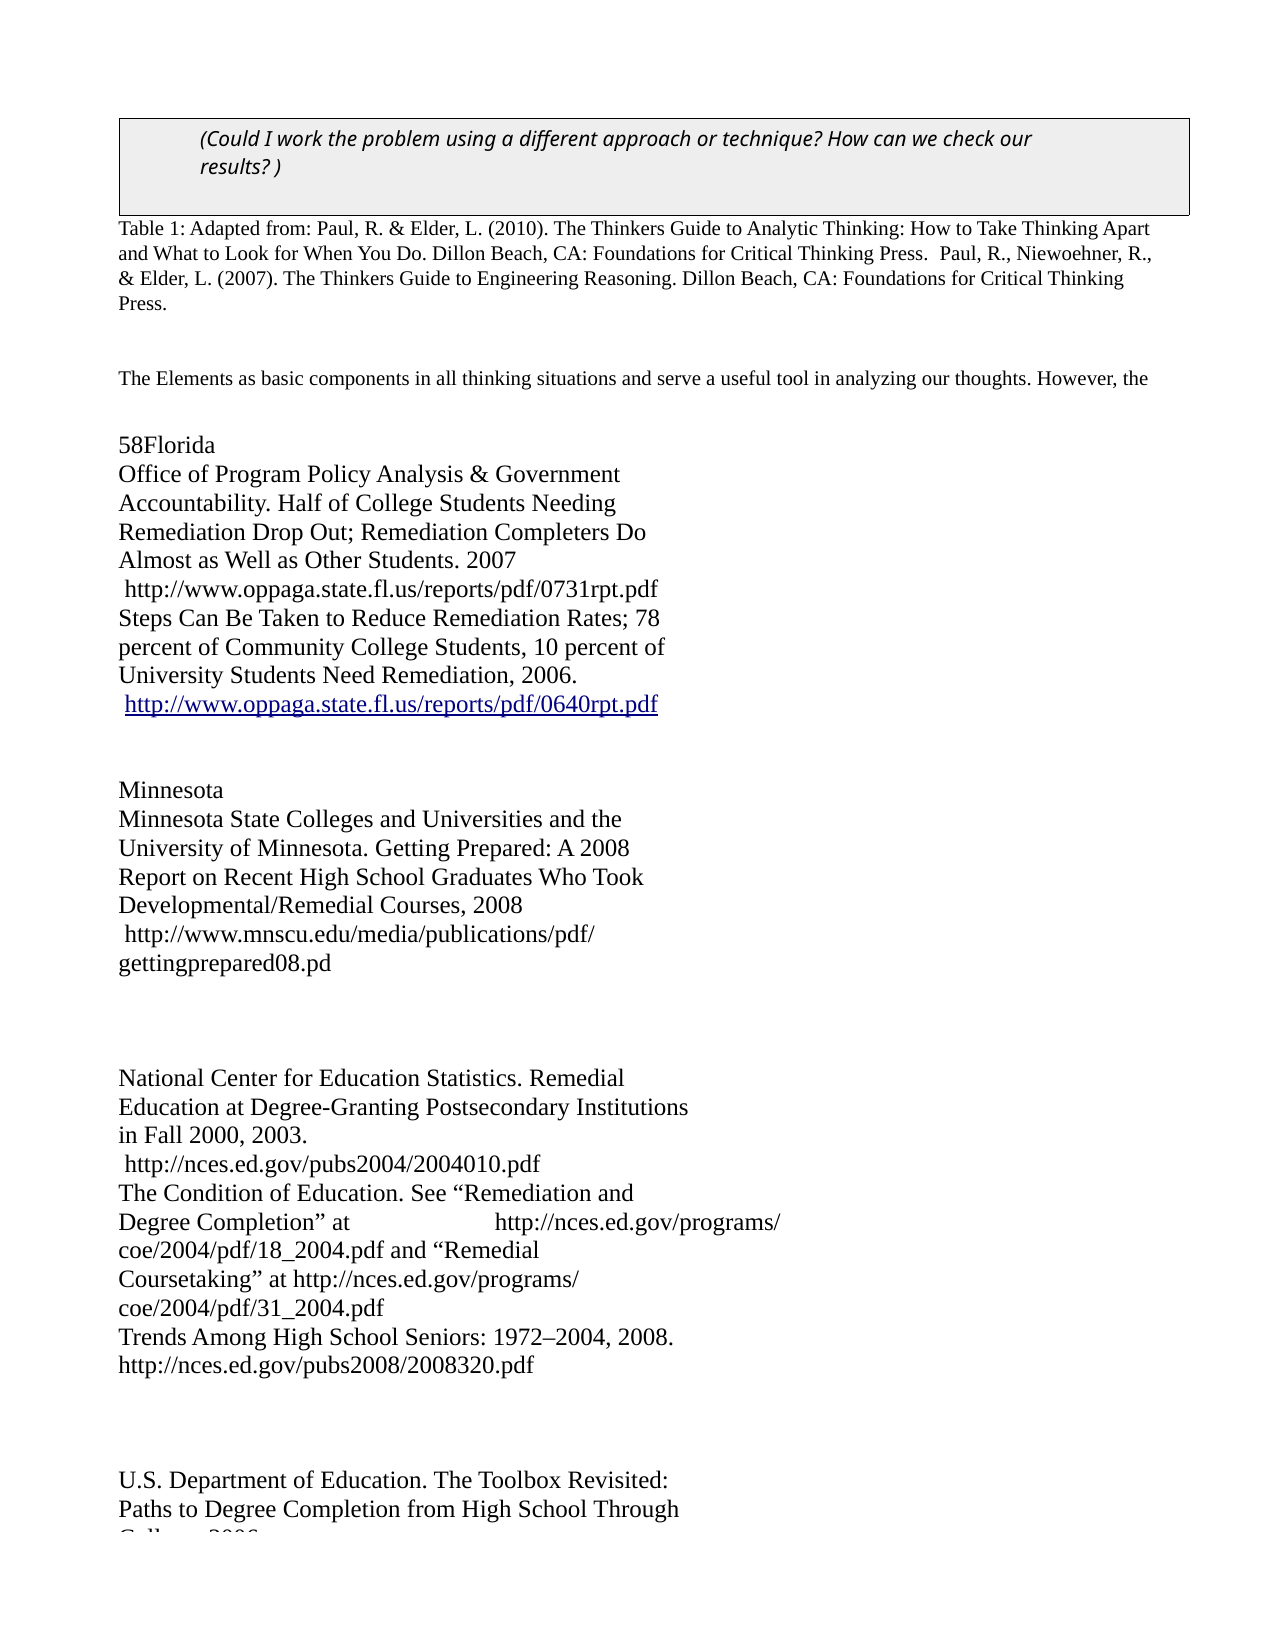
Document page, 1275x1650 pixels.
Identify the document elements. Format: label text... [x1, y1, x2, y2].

text The Elements as basic components in all thinking situations and serve a useful tool in analyzing our thoughts. However, the [118, 365, 1157, 390]
table_header (Could I work the problem using a different approach or technique? How can we check our results? ) [120, 119, 1189, 215]
text Table 1: Adapted from: Paul, R. & Elder, L. (2010). The Thinkers Guide to Analytic Thinking: How to Take Thinking Apart and What to Look for When You Do. Dillon Beach, CA: Foundations for Critical Thinking Press. Paul, R., Niewoehner, R., & Elder, L. (2007). The Thinkers Guide to Engineering Reasoning. Dillon Beach, CA: Foundations for Critical Thinking Press. [118, 215, 1157, 315]
